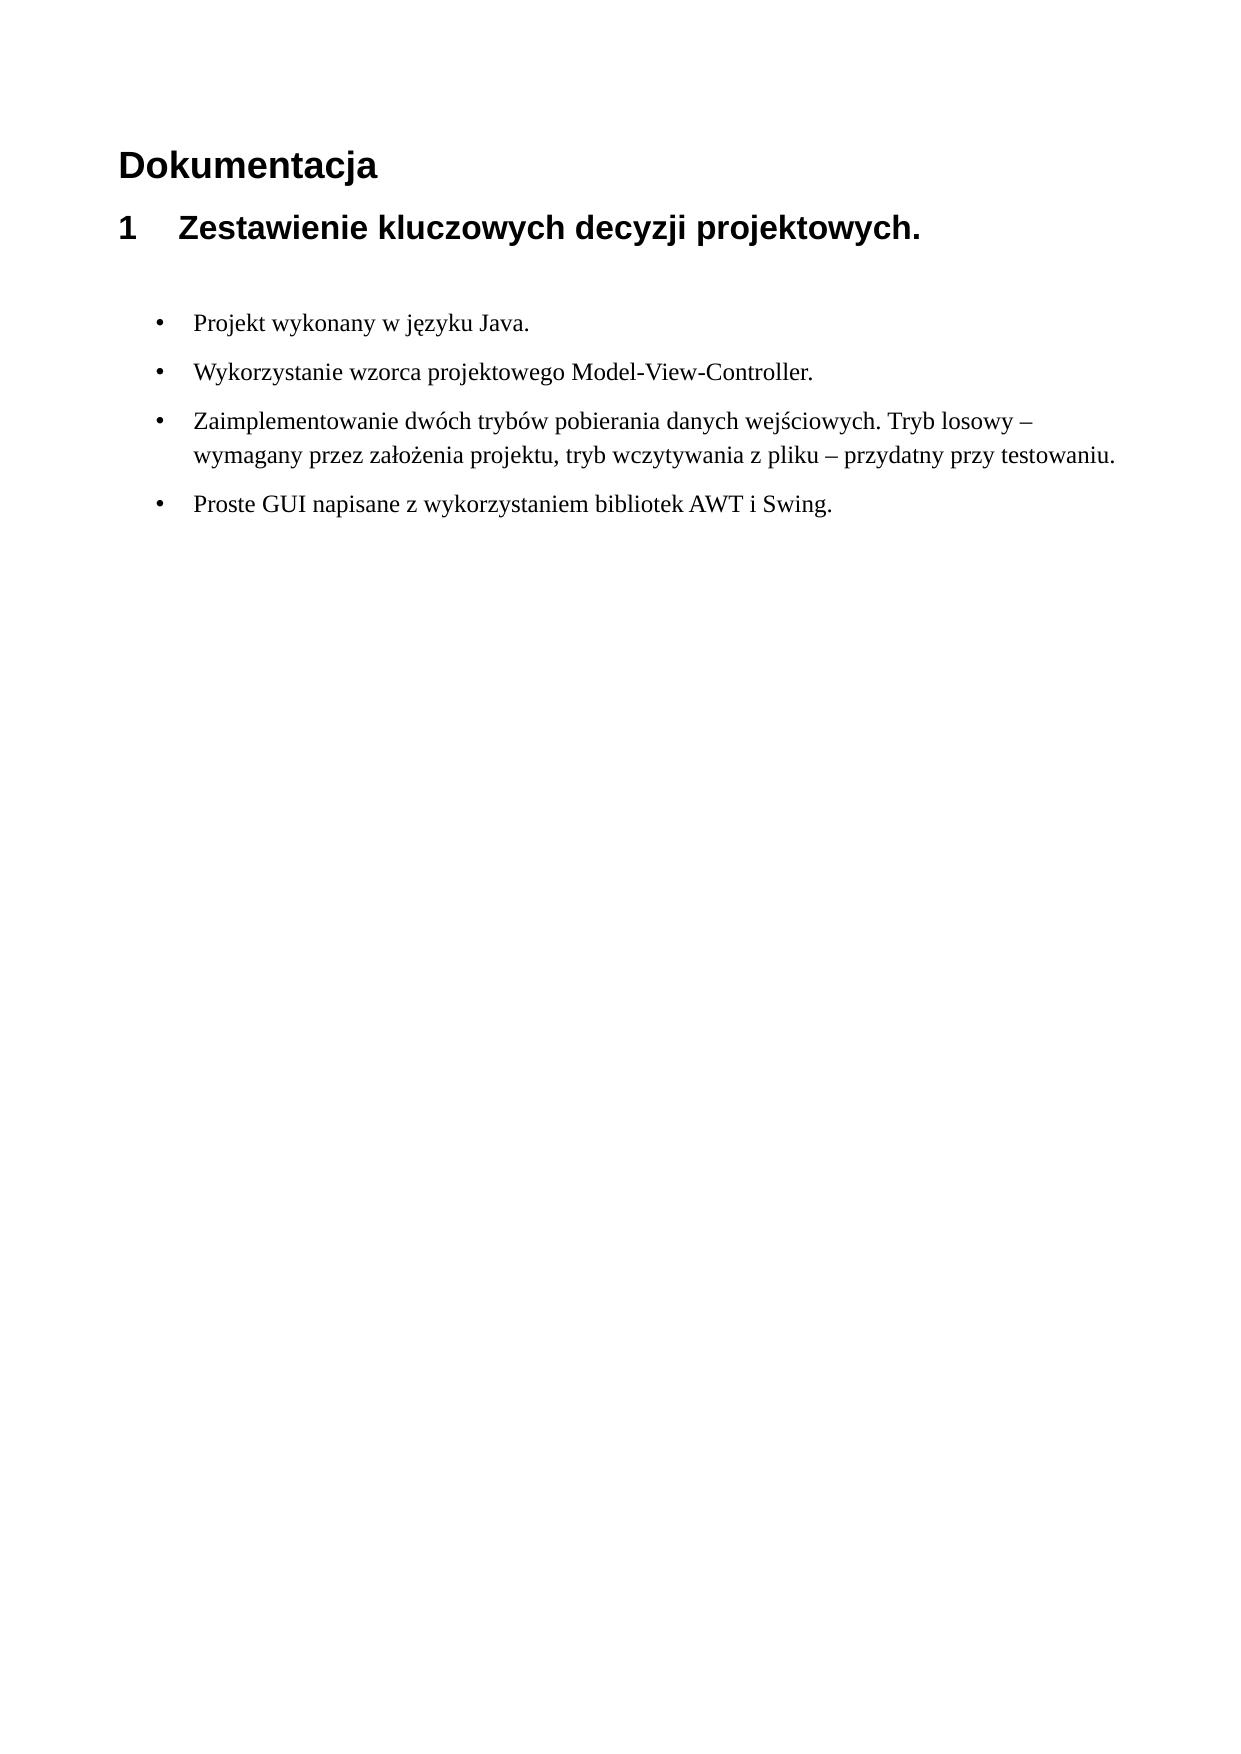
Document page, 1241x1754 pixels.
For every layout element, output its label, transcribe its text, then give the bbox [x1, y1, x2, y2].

list Proste GUI napisane z wykorzystaniem bibliotek AWT i Swing. [156, 489, 1122, 518]
subtitle Zestawienie kluczowych decyzji projektowych. [118, 208, 1122, 246]
list Wykorzystanie wzorca projektowego Model-View-Controller. [156, 357, 1122, 386]
subtitle Dokumentacja [118, 143, 1122, 187]
list Projekt wykonany w języku Java. [156, 308, 1122, 337]
list Zaimplementowanie dwóch trybów pobierania danych wejściowych. Tryb losowy – wymagany przez założenia projektu, tryb wczytywania z pliku – przydatny przy testowaniu. [156, 406, 1122, 469]
